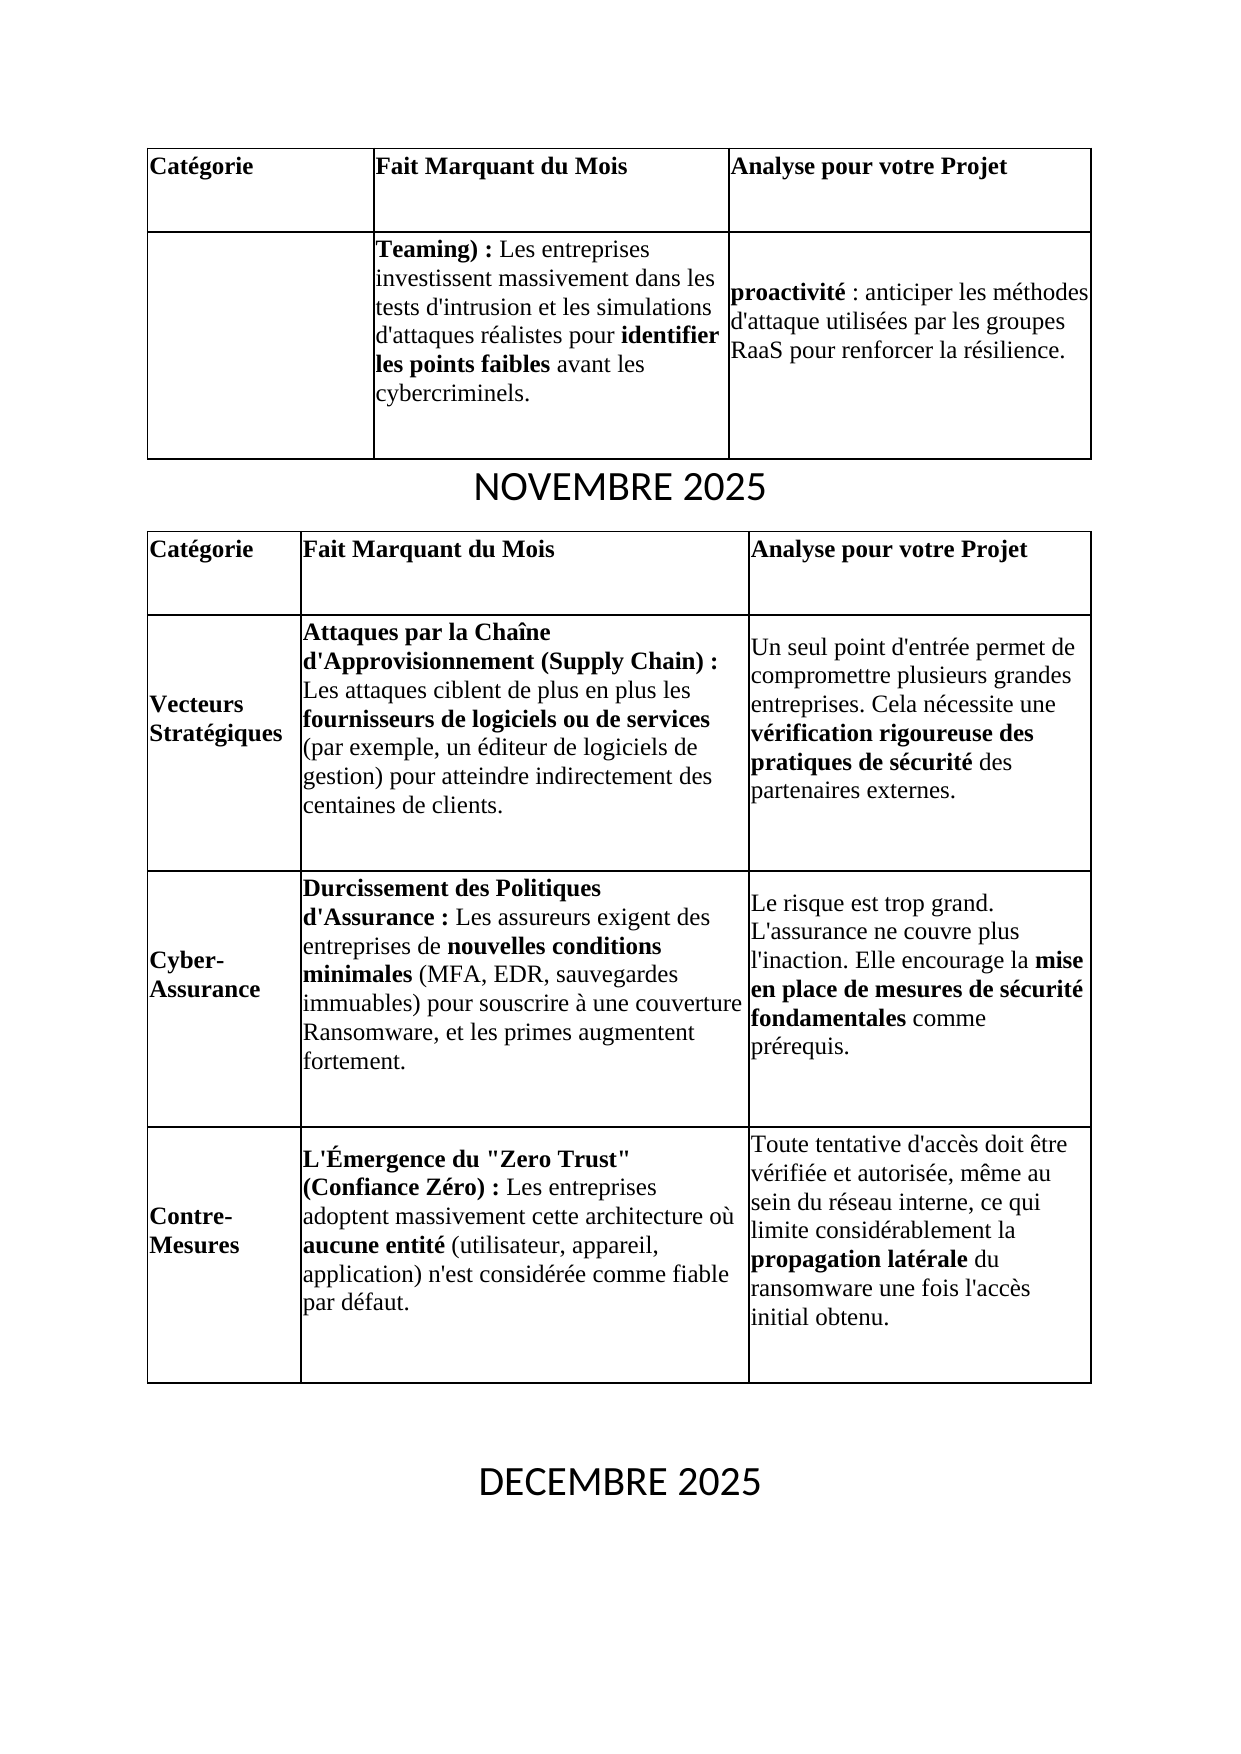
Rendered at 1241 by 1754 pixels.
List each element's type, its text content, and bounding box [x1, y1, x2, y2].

text NOVEMBRE 2025 [148, 460, 1093, 511]
table_cell Durcissement des Politiques d'Assurance : Les assureurs exigent des entreprises de nouvelles conditions minimales (MFA, EDR, sauvegardes immuables) pour souscrire à une couverture Ransomware, et les primes augmentent fortement. [302, 872, 748, 1126]
table_cell Un seul point d'entrée permet de compromettre plusieurs grandes entreprises. Cela nécessite une vérification rigoureuse des pratiques de sécurité des partenaires externes. [750, 616, 1090, 870]
table_header Fait Marquant du Mois [302, 532, 748, 614]
table_cell Teaming) : Les entreprises investissent massivement dans les tests d'intrusion et les simulations d'attaques réalistes pour identifier les points faibles avant les cybercriminels. [375, 233, 728, 458]
table_header Analyse pour votre Projet [750, 532, 1090, 614]
table_header Catégorie [148, 149, 373, 231]
table_header Catégorie [148, 532, 300, 614]
table_cell Vecteurs Stratégiques [148, 616, 300, 870]
table_cell proactivité : anticiper les méthodes d'attaque utilisées par les groupes RaaS pour renforcer la résilience. [730, 233, 1090, 458]
table_cell [148, 233, 373, 458]
table_cell Le risque est trop grand. L'assurance ne couvre plus l'inaction. Elle encourage la mise en place de mesures de sécurité fondamentales comme prérequis. [750, 872, 1090, 1126]
table_header Fait Marquant du Mois [375, 149, 728, 231]
table_cell Cyber-Assurance [148, 872, 300, 1126]
table_cell L'Émergence du "Zero Trust" (Confiance Zéro) : Les entreprises adoptent massivement cette architecture où aucune entité (utilisateur, appareil, application) n'est considérée comme fiable par défaut. [302, 1128, 748, 1382]
table_cell Toute tentative d'accès doit être vérifiée et autorisée, même au sein du réseau interne, ce qui limite considérablement la propagation latérale du ransomware une fois l'accès initial obtenu. [750, 1128, 1090, 1382]
table_cell Attaques par la Chaîne d'Approvisionnement (Supply Chain) : Les attaques ciblent de plus en plus les fournisseurs de logiciels ou de services (par exemple, un éditeur de logiciels de gestion) pour atteindre indirectement des centaines de clients. [302, 616, 748, 870]
table_cell Contre-Mesures [148, 1128, 300, 1382]
text DECEMBRE 2025 [148, 1455, 1093, 1506]
table_header Analyse pour votre Projet [730, 149, 1090, 231]
